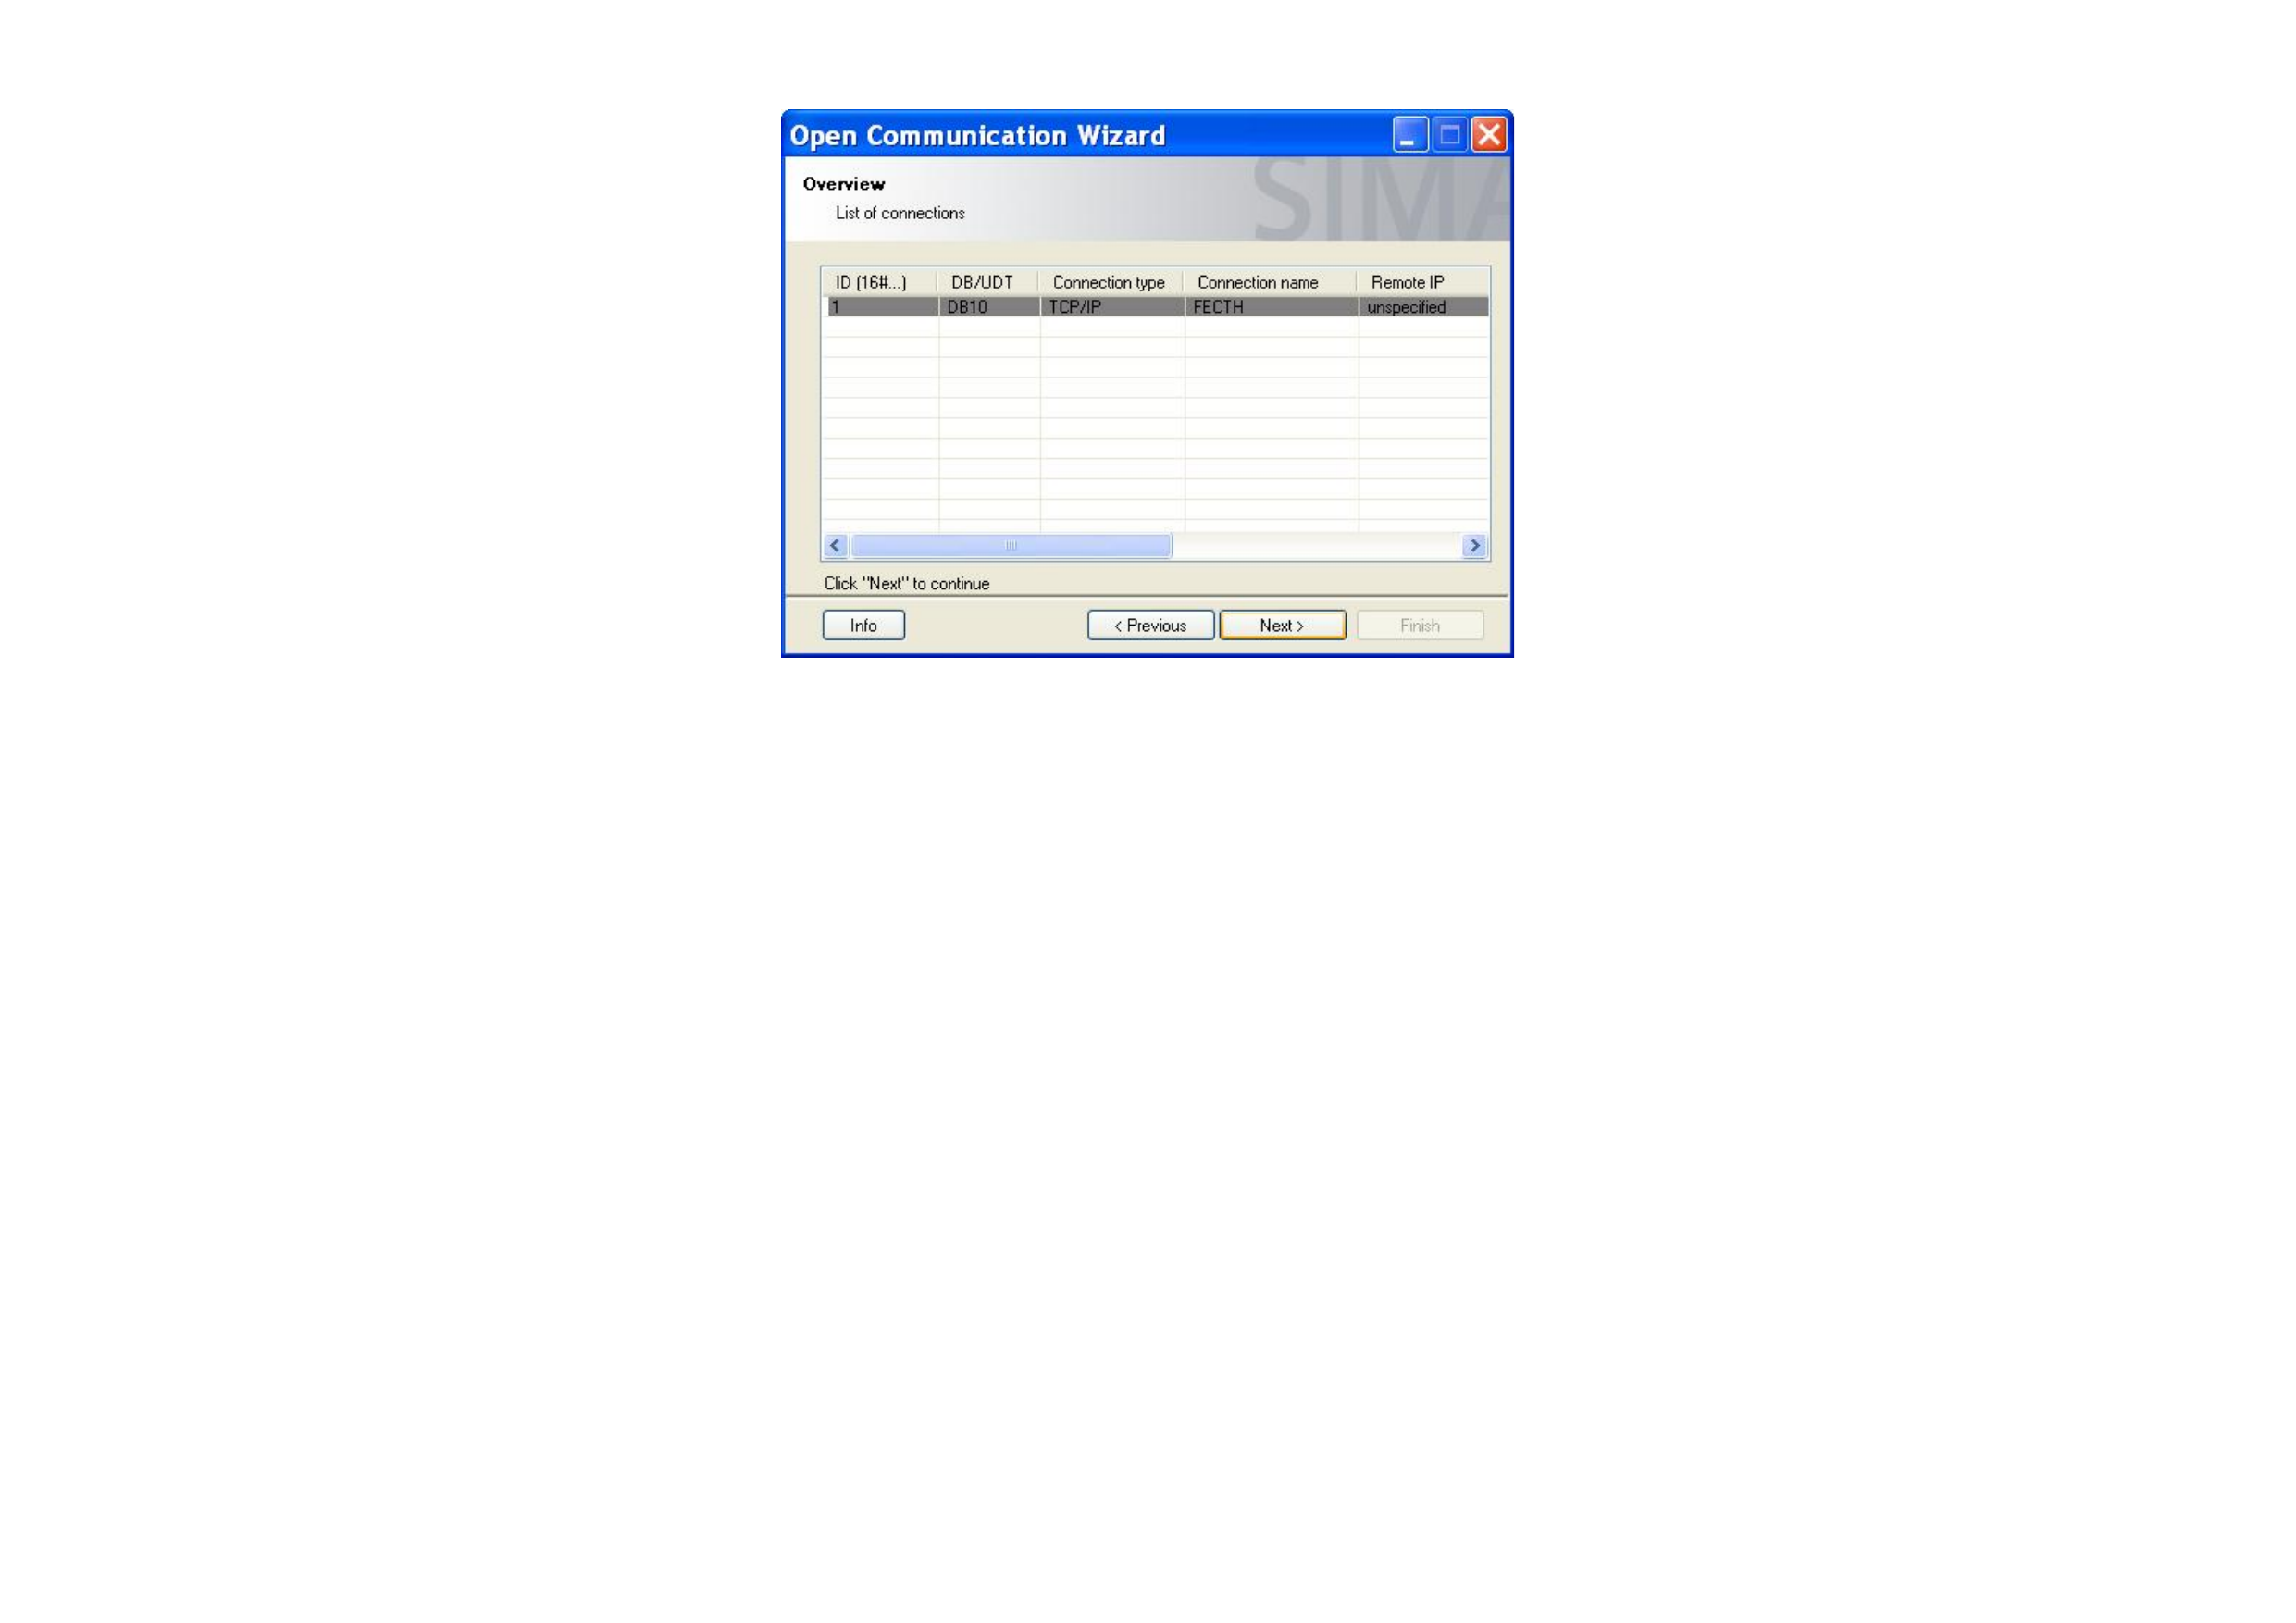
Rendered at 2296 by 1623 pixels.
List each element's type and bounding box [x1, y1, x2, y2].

picture [781, 109, 1515, 658]
